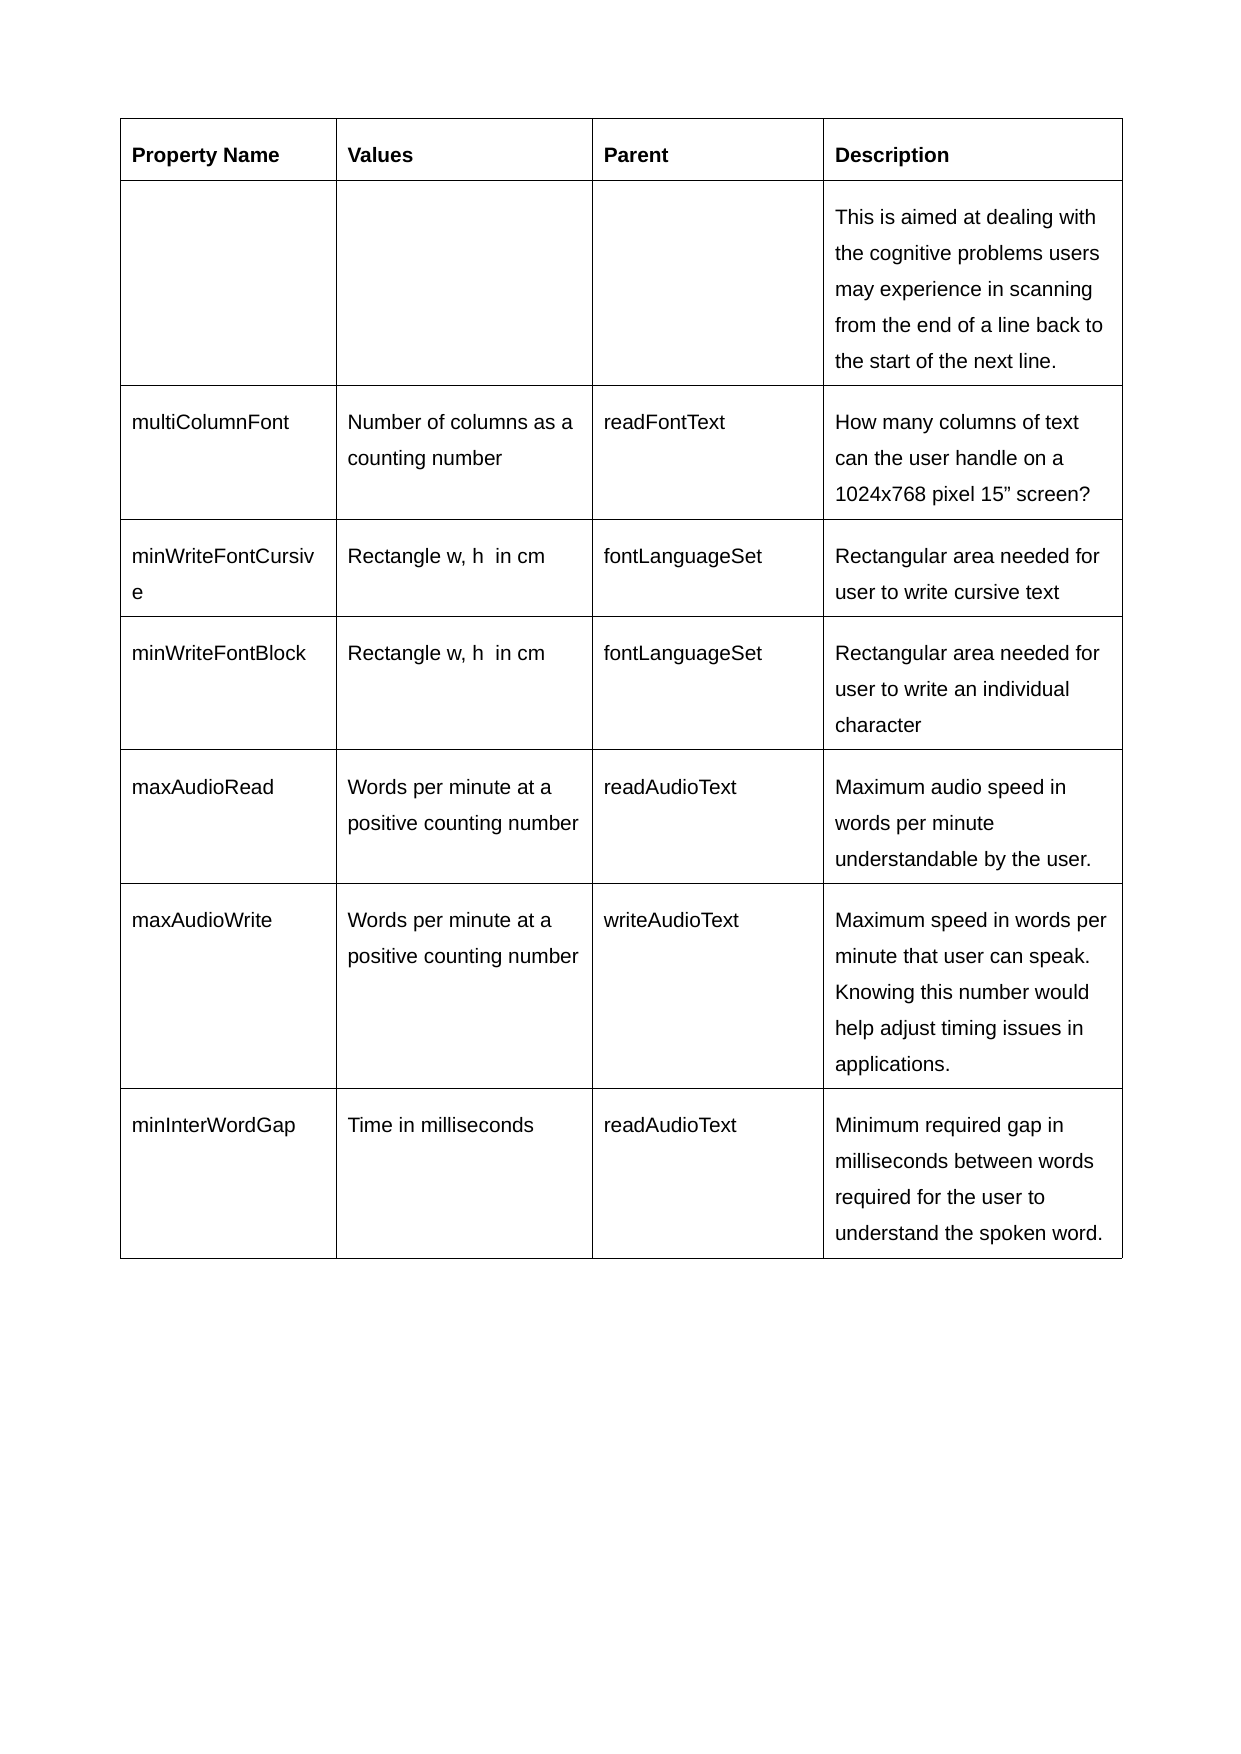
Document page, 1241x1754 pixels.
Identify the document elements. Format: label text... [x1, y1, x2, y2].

table_cell Time in milliseconds [337, 1089, 592, 1257]
table_cell readAudioText [593, 750, 823, 883]
table_cell writeAudioText [593, 884, 823, 1088]
table_cell maxAudioWrite [121, 884, 336, 1088]
table_cell Rectangular area needed for user to write an individual character [824, 617, 1122, 749]
table_cell readAudioText [593, 1089, 823, 1257]
table_cell [121, 181, 336, 385]
table_cell Words per minute at a positive counting number [337, 884, 592, 1088]
table_cell Rectangle w, h in cm [337, 520, 592, 616]
table_cell readFontText [593, 386, 823, 518]
table_cell fontLanguageSet [593, 520, 823, 616]
table_cell minInterWordGap [121, 1089, 336, 1257]
table_cell Minimum required gap in milliseconds between words required for the user to understand the spoken word. [824, 1089, 1122, 1257]
table_header Values [337, 119, 592, 180]
table_cell How many columns of text can the user handle on a 1024x768 pixel 15” screen? [824, 386, 1122, 518]
table_cell [337, 181, 592, 385]
table_cell This is aimed at dealing with the cognitive problems users may experience in scanning from the end of a line back to the start of the next line. [824, 181, 1122, 385]
table_cell Rectangular area needed for user to write cursive text [824, 520, 1122, 616]
table_cell multiColumnFont [121, 386, 336, 518]
table_cell maxAudioRead [121, 750, 336, 883]
table_cell Words per minute at a positive counting number [337, 750, 592, 883]
table_header Property Name [121, 119, 336, 180]
table_header Description [824, 119, 1122, 180]
table_cell Maximum speed in words per minute that user can speak. Knowing this number would help adjust timing issues in applications. [824, 884, 1122, 1088]
table_cell fontLanguageSet [593, 617, 823, 749]
table_header Parent [593, 119, 823, 180]
table_cell Rectangle w, h in cm [337, 617, 592, 749]
table_cell minWriteFontBlock [121, 617, 336, 749]
table_cell Number of columns as a counting number [337, 386, 592, 518]
table_cell [593, 181, 823, 385]
table_cell Maximum audio speed in words per minute understandable by the user. [824, 750, 1122, 883]
table_cell minWriteFontCursive [121, 520, 336, 616]
